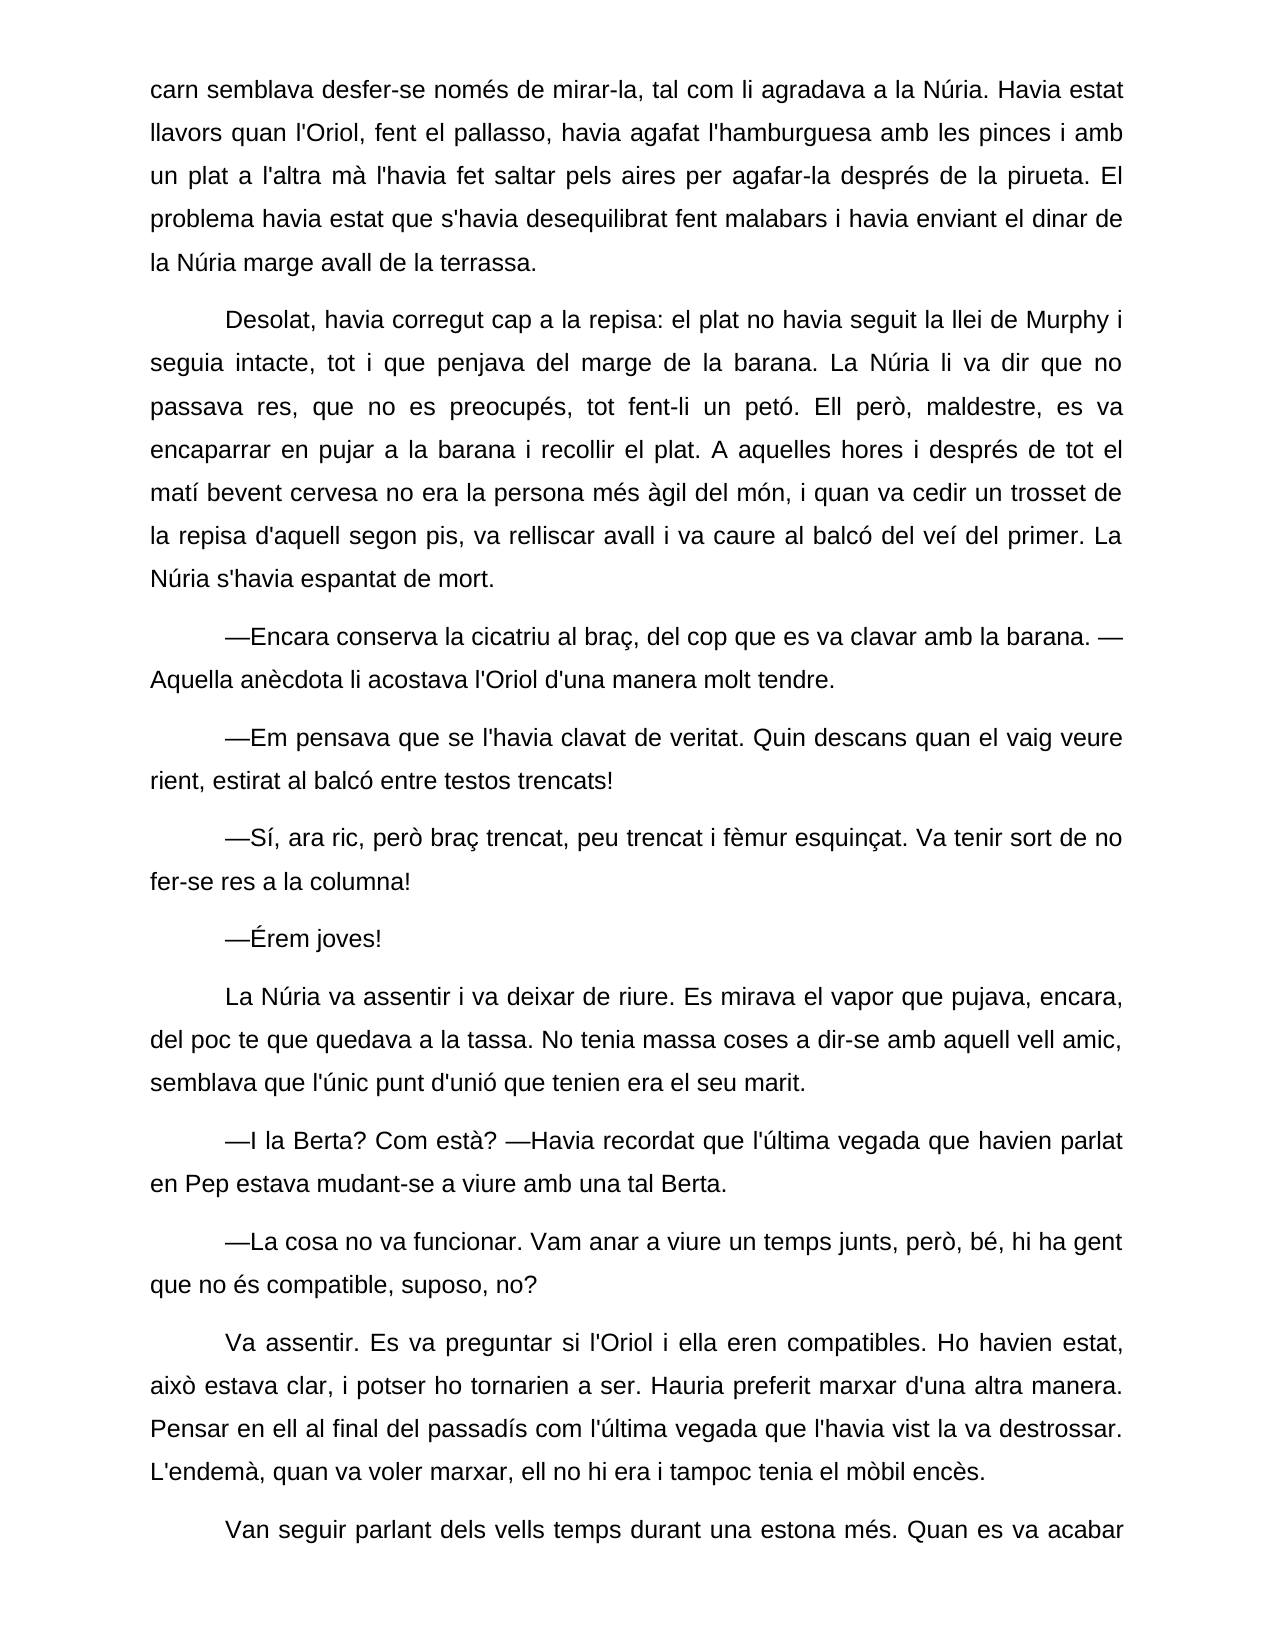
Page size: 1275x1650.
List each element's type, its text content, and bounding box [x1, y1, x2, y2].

text Va assentir. Es va preguntar si l'Oriol i ella eren compatibles. Ho havien estat, això estava clar, i potser ho tornarien a ser. Hauria preferit marxar d'una altra manera. Pensar en ell al final del passadís com l'última vegada que l'havia vist la va destrossar. L'endemà, quan va voler marxar, ell no hi era i tampoc tenia el mòbil encès. [150, 1327, 1125, 1486]
text —Érem joves! [150, 924, 1125, 953]
text —La cosa no va funcionar. Vam anar a viure un temps junts, però, bé, hi ha gent que no és compatible, suposo, no? [150, 1227, 1125, 1298]
text —I la Berta? Com està? —Havia recordat que l'última vegada que havien parlat en Pep estava mudant-se a viure amb una tal Berta. [150, 1126, 1125, 1198]
text carn semblava desfer-se només de mirar-la, tal com li agradava a la Núria. Havia estat llavors quan l'Oriol, fent el pallasso, havia agafat l'hamburguesa amb les pinces i amb un plat a l'altra mà l'havia fet saltar pels aires per agafar-la després de la pirueta. El problema havia estat que s'havia desequilibrat fent malabars i havia enviant el dinar de la Núria marge avall de la terrassa. [150, 75, 1125, 276]
text La Núria va assentir i va deixar de riure. Es mirava el vapor que pujava, encara, del poc te que quedava a la tassa. No tenia massa coses a dir-se amb aquell vell amic, semblava que l'únic punt d'unió que tenien era el seu marit. [150, 982, 1125, 1097]
text Desolat, havia corregut cap a la repisa: el plat no havia seguit la llei de Murphy i seguia intacte, tot i que penjava del marge de la barana. La Núria li va dir que no passava res, que no es preocupés, tot fent-li un petó. Ell però, maldestre, es va encaparrar en pujar a la barana i recollir el plat. A aquelles hores i després de tot el matí bevent cervesa no era la persona més àgil del món, i quan va cedir un trosset de la repisa d'aquell segon pis, va relliscar avall i va caure al balcó del veí del primer. La Núria s'havia espantat de mort. [150, 305, 1125, 593]
text Van seguir parlant dels vells temps durant una estona més. Quan es va acabar [150, 1514, 1125, 1543]
text —Sí, ara ric, però braç trencat, peu trencat i fèmur esquinçat. Va tenir sort de no fer-se res a la columna! [150, 823, 1125, 895]
text —Encara conserva la cicatriu al braç, del cop que es va clavar amb la barana. —Aquella anècdota li acostava l'Oriol d'una manera molt tendre. [150, 622, 1125, 693]
text —Em pensava que se l'havia clavat de veritat. Quin descans quan el vaig veure rient, estirat al balcó entre testos trencats! [150, 722, 1125, 794]
